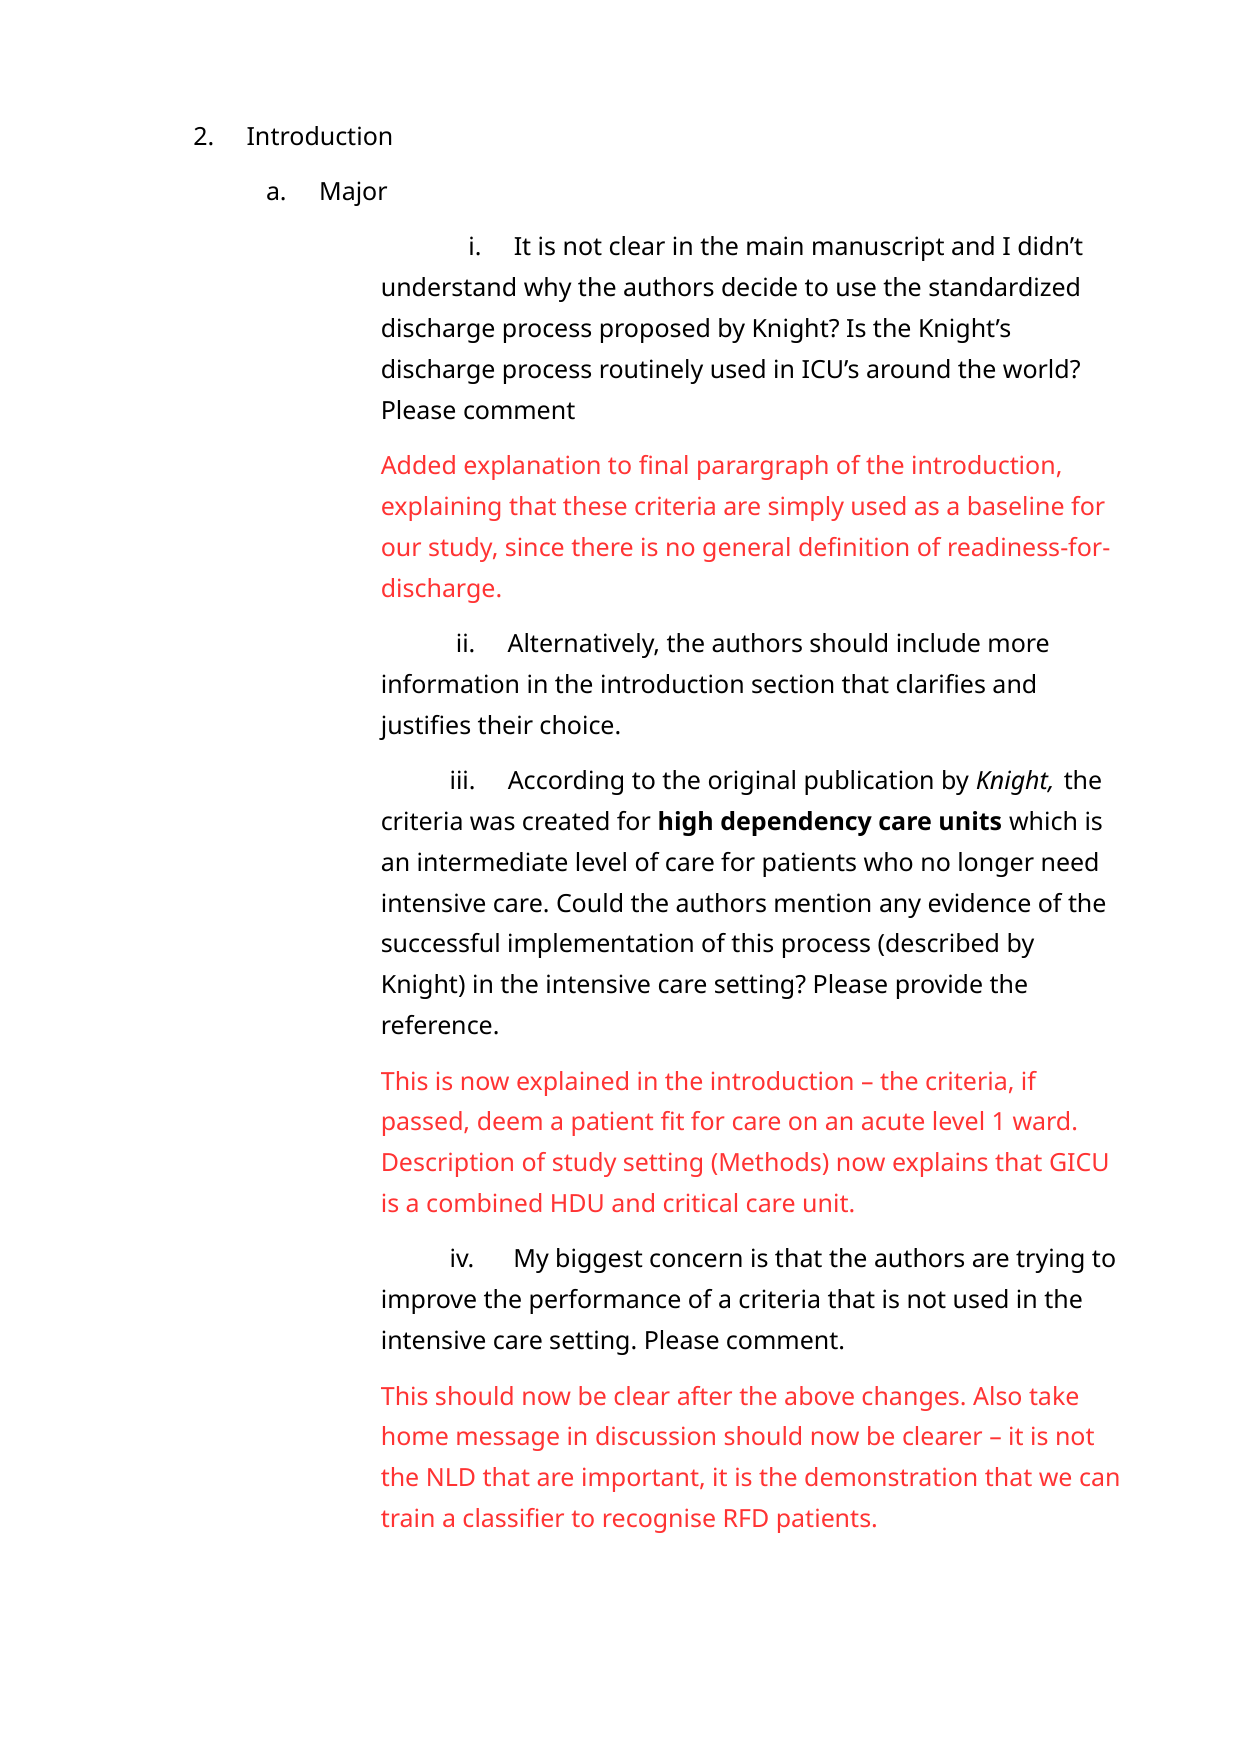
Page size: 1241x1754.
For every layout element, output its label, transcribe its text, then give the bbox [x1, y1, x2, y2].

text This should now be clear after the above changes. Also take home message in discussion should now be clearer – it is not the NLD that are important, it is the demonstration that we can train a classifier to recognise RFD patients. [118, 1378, 1122, 1535]
text i. It is not clear in the main manuscript and I didn’t understand why the authors decide to use the standardized discharge process proposed by Knight? Is the Knight’s discharge process routinely used in ICU’s around the world? Please comment [118, 229, 1122, 426]
text ii. Alternatively, the authors should include more information in the introduction section that clarifies and justifies their choice. [118, 626, 1122, 741]
text iii. According to the original publication by Knight, the criteria was created for high dependency care units which is an intermediate level of care for patients who no longer need intensive care. Could the authors mention any evidence of the successful implementation of this process (described by Knight) in the intensive care setting? Please provide the reference. [118, 763, 1122, 1042]
text This is now explained in the introduction – the criteria, if passed, deem a patient fit for care on an acute level 1 ward. Description of study setting (Methods) now explains that GICU is a combined HDU and critical care unit. [118, 1063, 1122, 1220]
text Added explanation to final parargraph of the introduction, explaining that these criteria are simply used as a baseline for our study, since there is no general definition of readiness-for-discharge. [118, 448, 1122, 604]
text a. Major [266, 173, 1122, 208]
text iv. My biggest concern is that the authors are trying to improve the performance of a criteria that is not used in the intensive care setting. Please comment. [118, 1241, 1122, 1357]
text 2. Introduction [193, 118, 1122, 152]
